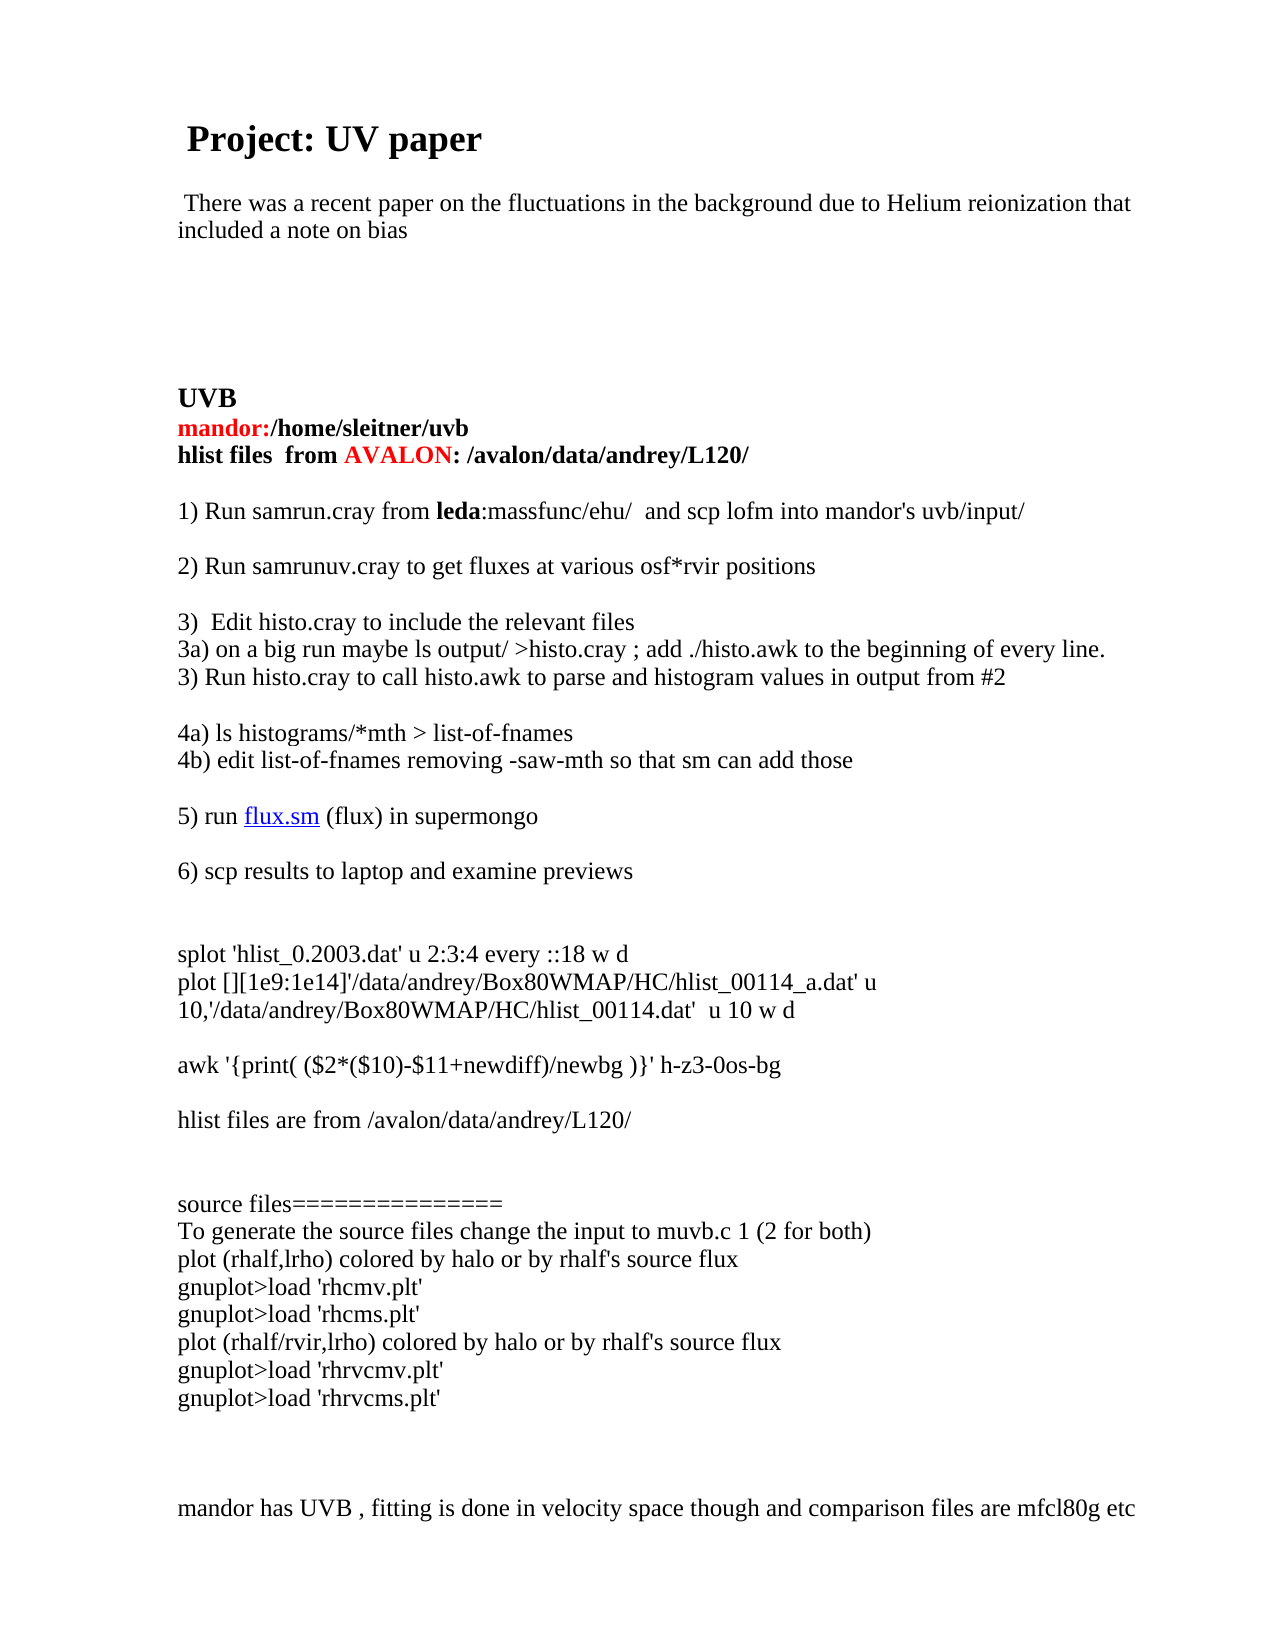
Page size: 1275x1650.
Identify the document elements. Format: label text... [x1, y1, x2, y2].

subtitle Project: UV paper [492, 118, 1177, 160]
text There was a recent paper on the fluctuations in the background due to Helium reionization that included a note on bias UVB mandor:/home/sleitner/uvb hlist files from AVALON: /avalon/data/andrey/L120/ 1) Run samrun.cray from leda:massfunc/ehu/ and scp lofm into mandor's uvb/input/ 2) Run samrunuv.cray to get fluxes at various osf*rvir positions 3) Edit histo.cray to include the relevant files 3a) on a big run maybe ls output/ >histo.cray ; add ./histo.awk to the beginning of every line. 3) Run histo.cray to call histo.awk to parse and histogram values in output from #2 4a) ls histograms/*mth > list-of-fnames 4b) edit list-of-fnames removing -saw-mth so that sm can add those 5) run flux.sm (flux) in supermongo 6) scp results to laptop and examine previews splot 'hlist_0.2003.dat' u 2:3:4 every ::18 w d plot [][1e9:1e14]'/data/andrey/Box80WMAP/HC/hlist_00114_a.dat' u 10,'/data/andrey/Box80WMAP/HC/hlist_00114.dat' u 10 w d awk '{print( ($2*($10)-$11+newdiff)/newbg )}' h-z3-0os-bg hlist files are from /avalon/data/andrey/L120/ source files=============== To generate the source files change the input to muvb.c 1 (2 for both) plot (rhalf,lrho) colored by halo or by rhalf's source flux gnuplot>load 'rhcmv.plt' gnuplot>load 'rhcms.plt' plot (rhalf/rvir,lrho) colored by halo or by rhalf's source flux gnuplot>load 'rhrvcmv.plt' gnuplot>load 'rhrvcms.plt' mandor has UVB , fitting is done in velocity space though and comparison files are mfcl80g etc [177, 189, 1186, 1522]
